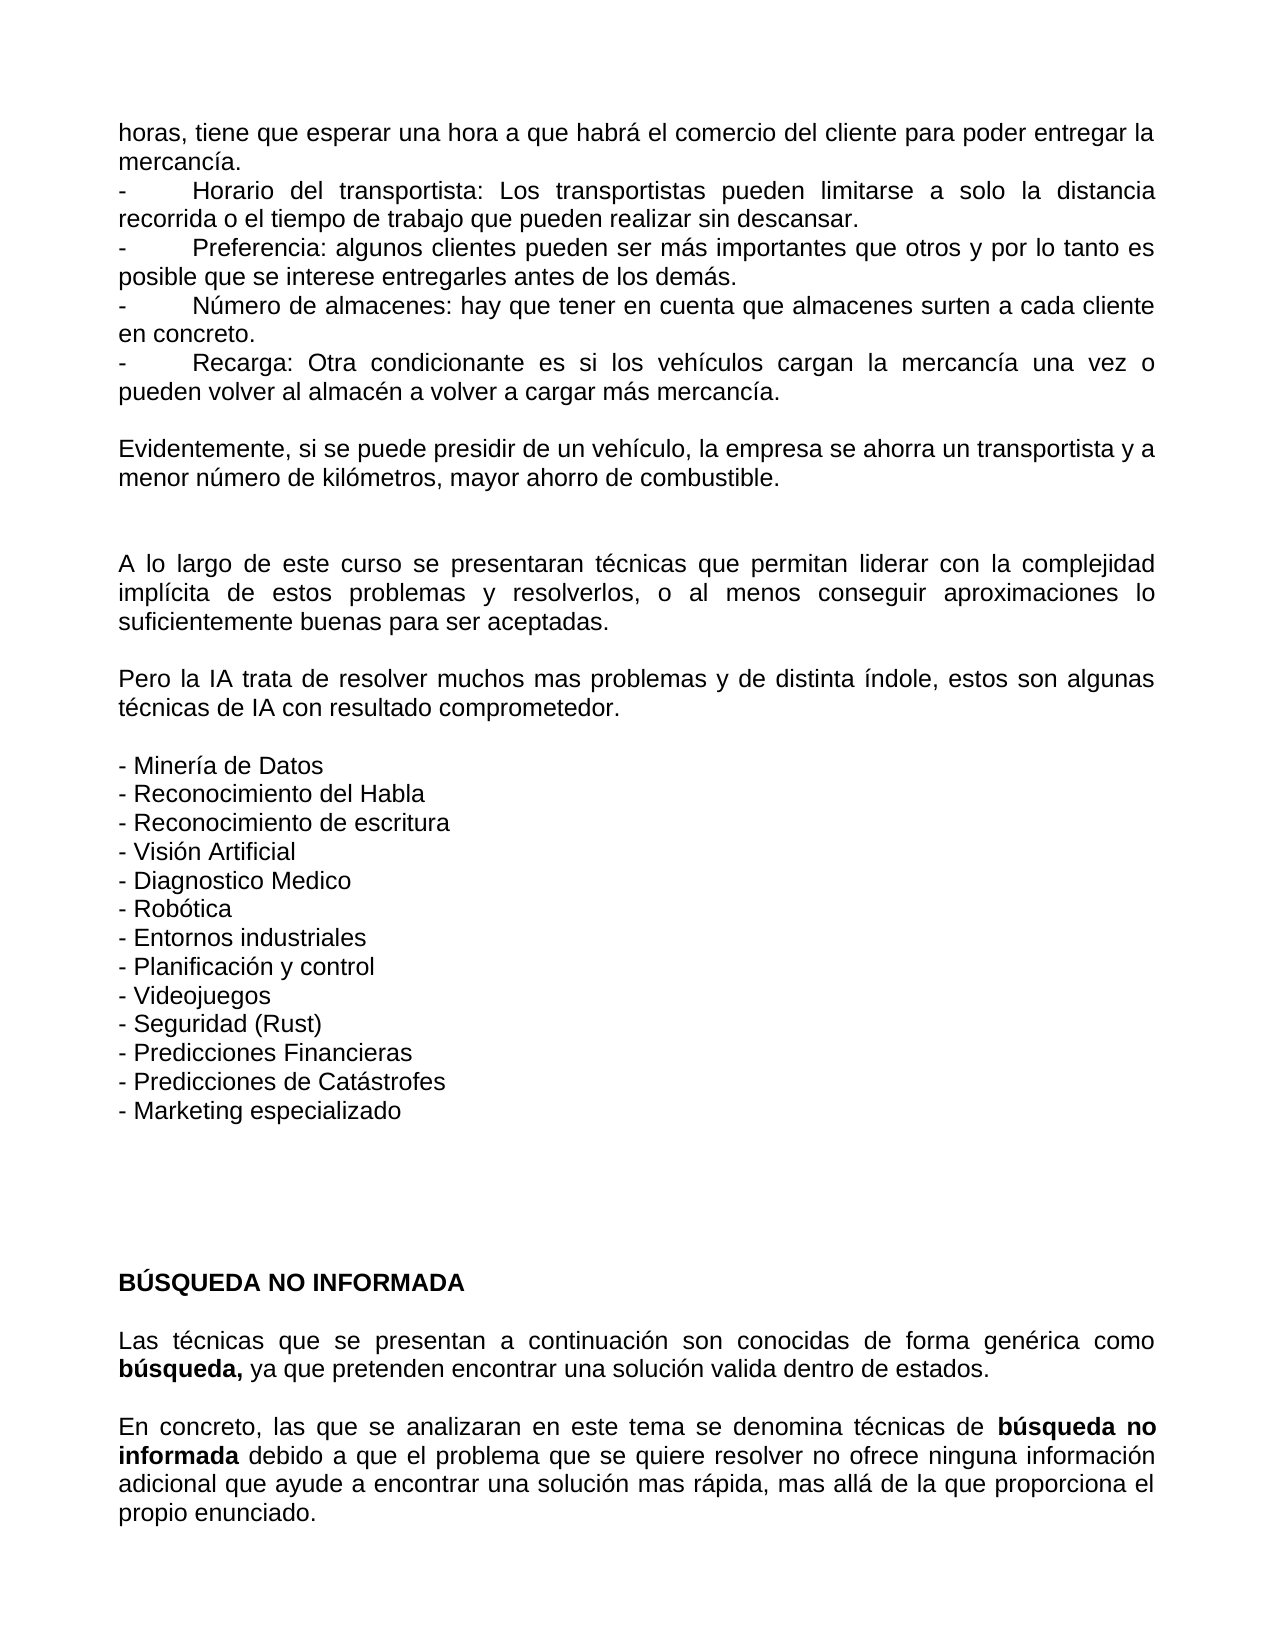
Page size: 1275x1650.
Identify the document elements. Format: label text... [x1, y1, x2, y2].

text A lo largo de este curso se presentaran técnicas que permitan liderar con la complejidad implícita de estos problemas y resolverlos, o al menos conseguir aproximaciones lo suficientemente buenas para ser aceptadas. [118, 549, 1157, 636]
text - Planificación y control [118, 952, 1157, 981]
text Evidentemente, si se puede presidir de un vehículo, la empresa se ahorra un transportista y a menor número de kilómetros, mayor ahorro de combustible. [118, 434, 1157, 492]
text Pero la IA trata de resolver muchos mas problemas y de distinta índole, estos son algunas técnicas de IA con resultado comprometedor. [118, 664, 1157, 722]
text - Visión Artificial [118, 837, 1157, 866]
text - Recarga: Otra condicionante es si los vehículos cargan la mercancía una vez o pueden volver al almacén a volver a cargar más mercancía. [118, 348, 1157, 406]
text - Diagnostico Medico [118, 866, 1157, 894]
text En concreto, las que se analizaran en este tema se denomina técnicas de búsqueda no informada debido a que el problema que se quiere resolver no ofrece ninguna información adicional que ayude a encontrar una solución mas rápida, mas allá de la que proporciona el propio enunciado. [118, 1412, 1157, 1527]
text - Marketing especializado [118, 1096, 1157, 1124]
text BÚSQUEDA NO INFORMADA [118, 1268, 1157, 1297]
text - Predicciones de Catástrofes [118, 1067, 1157, 1096]
text - Predicciones Financieras [118, 1038, 1157, 1067]
text - Videojuegos [118, 981, 1157, 1009]
text horas, tiene que esperar una hora a que habrá el comercio del cliente para poder entregar la mercancía. [118, 118, 1157, 176]
text - Reconocimiento de escritura [118, 808, 1157, 837]
text - Seguridad (Rust) [118, 1009, 1157, 1038]
text - Robótica [118, 894, 1157, 923]
text - Preferencia: algunos clientes pueden ser más importantes que otros y por lo tanto es posible que se interese entregarles antes de los demás. [118, 233, 1157, 291]
text Las técnicas que se presentan a continuación son conocidas de forma genérica como búsqueda, ya que pretenden encontrar una solución valida dentro de estados. [118, 1326, 1157, 1383]
text - Reconocimiento del Habla [118, 779, 1157, 808]
text - Minería de Datos [118, 751, 1157, 779]
text - Horario del transportista: Los transportistas pueden limitarse a solo la distancia recorrida o el tiempo de trabajo que pueden realizar sin descansar. [118, 176, 1157, 233]
text - Entornos industriales [118, 923, 1157, 952]
text - Número de almacenes: hay que tener en cuenta que almacenes surten a cada cliente en concreto. [118, 291, 1157, 348]
